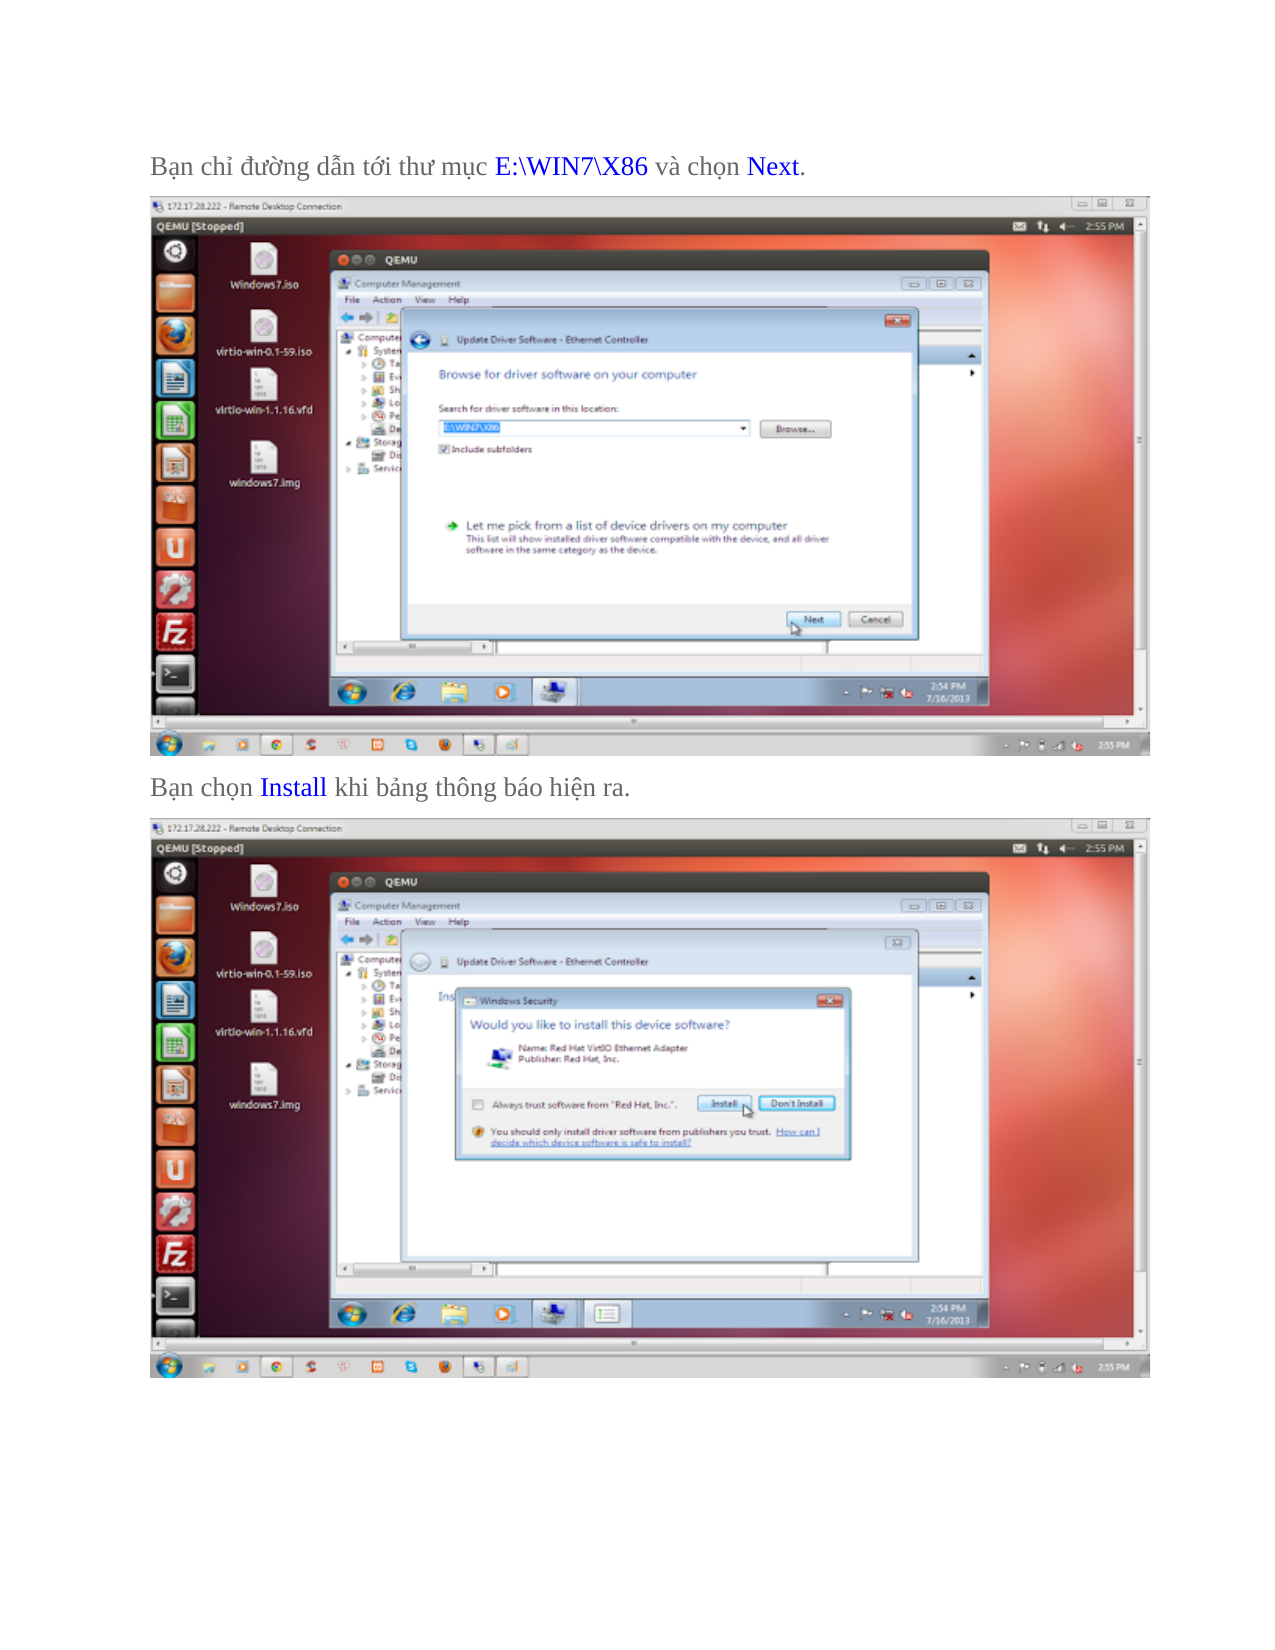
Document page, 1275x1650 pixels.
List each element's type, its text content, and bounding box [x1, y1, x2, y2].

text Bạn chỉ đường dẫn tới thư mục E:\WIN7\X86 và chọn Next. [150, 150, 1125, 181]
text Bạn chọn Install khi bảng thông báo hiện ra. [150, 756, 1125, 803]
